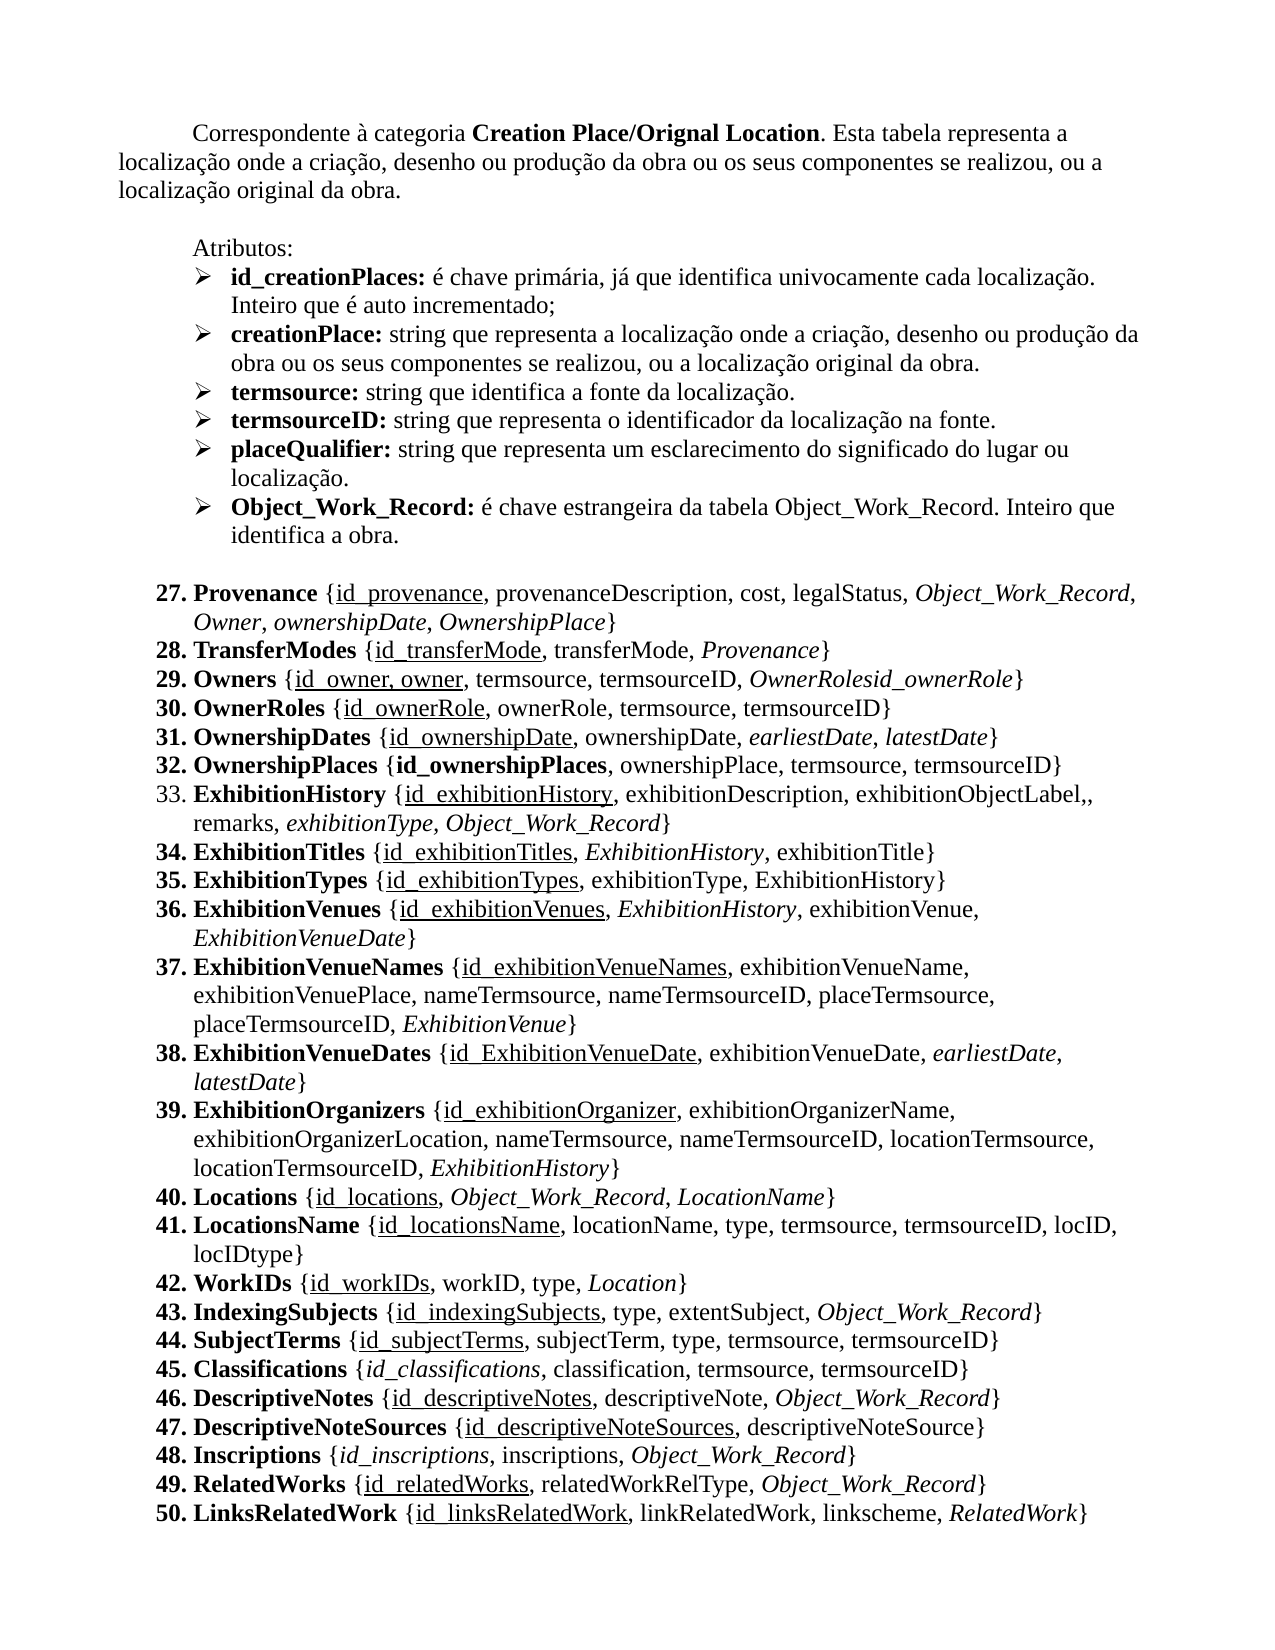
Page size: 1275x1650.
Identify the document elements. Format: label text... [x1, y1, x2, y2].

list WorkIDs {id_workIDs, workID, type, Location} [156, 1268, 1157, 1297]
list Object_Work_Record: é chave estrangeira da tabela Object_Work_Record. Inteiro que identifica a obra. [193, 492, 1157, 549]
list Classifications {id_classifications, classification, termsource, termsourceID} [156, 1354, 1157, 1383]
list ExhibitionVenueNames {id_exhibitionVenueNames, exhibitionVenueName, exhibitionVenuePlace, nameTermsource, nameTermsourceID, placeTermsource, placeTermsourceID, ExhibitionVenue} [156, 952, 1157, 1038]
list termsourceID: string que representa o identificador da localização na fonte. [193, 406, 1157, 434]
list DescriptiveNoteSources {id_descriptiveNoteSources, descriptiveNoteSource} [156, 1412, 1157, 1441]
list ExhibitionVenueDates {id_ExhibitionVenueDate, exhibitionVenueDate, earliestDate, latestDate} [156, 1038, 1157, 1096]
list OwnerRoles {id_ownerRole, ownerRole, termsource, termsourceID} [156, 693, 1157, 722]
list LocationsName {id_locationsName, locationName, type, termsource, termsourceID, locID, locIDtype} [156, 1211, 1157, 1268]
list ExhibitionOrganizers {id_exhibitionOrganizer, exhibitionOrganizerName, exhibitionOrganizerLocation, nameTermsource, nameTermsourceID, locationTermsource, locationTermsourceID, ExhibitionHistory} [156, 1096, 1157, 1182]
list id_creationPlaces: é chave primária, já que identifica univocamente cada localização. Inteiro que é auto incrementado; [193, 262, 1157, 319]
list Inscriptions {id_inscriptions, inscriptions, Object_Work_Record} [156, 1441, 1157, 1469]
list termsource: string que identifica a fonte da localização. [193, 377, 1157, 406]
list IndexingSubjects {id_indexingSubjects, type, extentSubject, Object_Work_Record} [156, 1297, 1157, 1326]
list placeQualifier: string que representa um esclarecimento do significado do lugar ou localização. [193, 434, 1157, 492]
list Locations {id_locations, Object_Work_Record, LocationName} [156, 1182, 1157, 1211]
list ExhibitionHistory {id_exhibitionHistory, exhibitionDescription, exhibitionObjectLabel,, remarks, exhibitionType, Object_Work_Record} [156, 779, 1157, 837]
list Provenance {id_provenance, provenanceDescription, cost, legalStatus, Object_Work_Record, Owner, ownershipDate, OwnershipPlace} [156, 578, 1157, 636]
list ExhibitionTypes {id_exhibitionTypes, exhibitionType, ExhibitionHistory} [156, 866, 1157, 894]
list ExhibitionTitles {id_exhibitionTitles, ExhibitionHistory, exhibitionTitle} [156, 837, 1157, 866]
list LinksRelatedWork {id_linksRelatedWork, linkRelatedWork, linkscheme, RelatedWork} [156, 1498, 1157, 1527]
list RelatedWorks {id_relatedWorks, relatedWorkRelType, Object_Work_Record} [156, 1469, 1157, 1498]
list Owners {id_owner, owner, termsource, termsourceID, OwnerRolesid_ownerRole} [156, 664, 1157, 693]
list OwnershipPlaces {id_ownershipPlaces, ownershipPlace, termsource, termsourceID} [156, 751, 1157, 779]
list creationPlace: string que representa a localização onde a criação, desenho ou produção da obra ou os seus componentes se realizou, ou a localização original da obra. [193, 319, 1157, 377]
list DescriptiveNotes {id_descriptiveNotes, descriptiveNote, Object_Work_Record} [156, 1383, 1157, 1412]
text Correspondente à categoria Creation Place/Orignal Location. Esta tabela representa a localização onde a criação, desenho ou produção da obra ou os seus componentes se realizou, ou a localização original da obra. [118, 118, 1157, 204]
list SubjectTerms {id_subjectTerms, subjectTerm, type, termsource, termsourceID} [156, 1326, 1157, 1354]
list TransferModes {id_transferMode, transferMode, Provenance} [156, 636, 1157, 664]
text Atributos: [118, 233, 1157, 262]
list ExhibitionVenues {id_exhibitionVenues, ExhibitionHistory, exhibitionVenue, ExhibitionVenueDate} [156, 894, 1157, 952]
list OwnershipDates {id_ownershipDate, ownershipDate, earliestDate, latestDate} [156, 722, 1157, 751]
